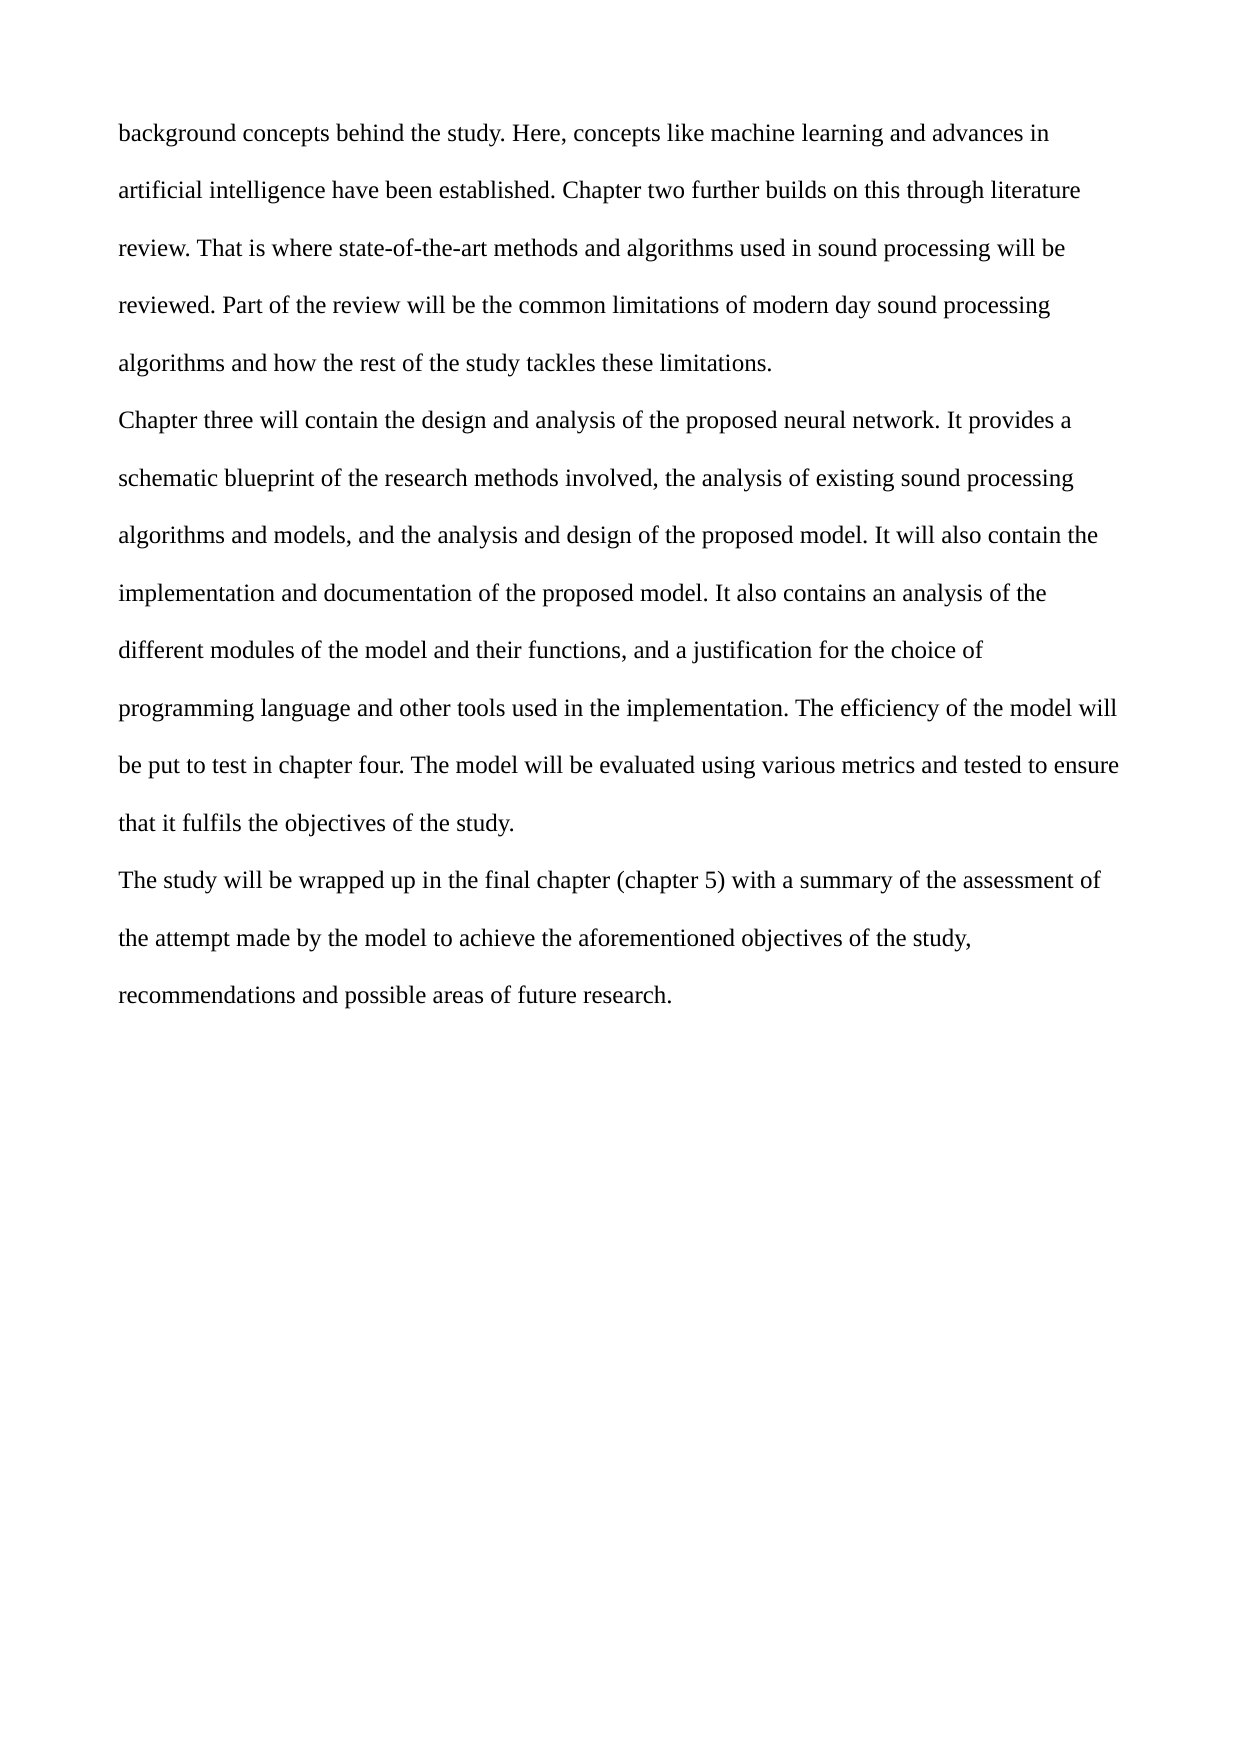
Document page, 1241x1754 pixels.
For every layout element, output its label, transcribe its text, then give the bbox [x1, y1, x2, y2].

text The study will be wrapped up in the final chapter (chapter 5) with a summary of the assessment of the attempt made by the model to achieve the aforementioned objectives of the study, recommendations and possible areas of future research. [118, 866, 1122, 1009]
text background concepts behind the study. Here, concepts like machine learning and advances in artificial intelligence have been established. Chapter two further builds on this through literature review. That is where state-of-the-art methods and algorithms used in sound processing will be reviewed. Part of the review will be the common limitations of modern day sound processing algorithms and how the rest of the study tackles these limitations. [118, 118, 1122, 377]
text Chapter three will contain the design and analysis of the proposed neural network. It provides a schematic blueprint of the research methods involved, the analysis of existing sound processing algorithms and models, and the analysis and design of the proposed model. It will also contain the implementation and documentation of the proposed model. It also contains an analysis of the different modules of the model and their functions, and a justification for the choice of programming language and other tools used in the implementation. The efficiency of the model will be put to test in chapter four. The model will be evaluated using various metrics and tested to ensure that it fulfils the objectives of the study. [118, 406, 1122, 837]
